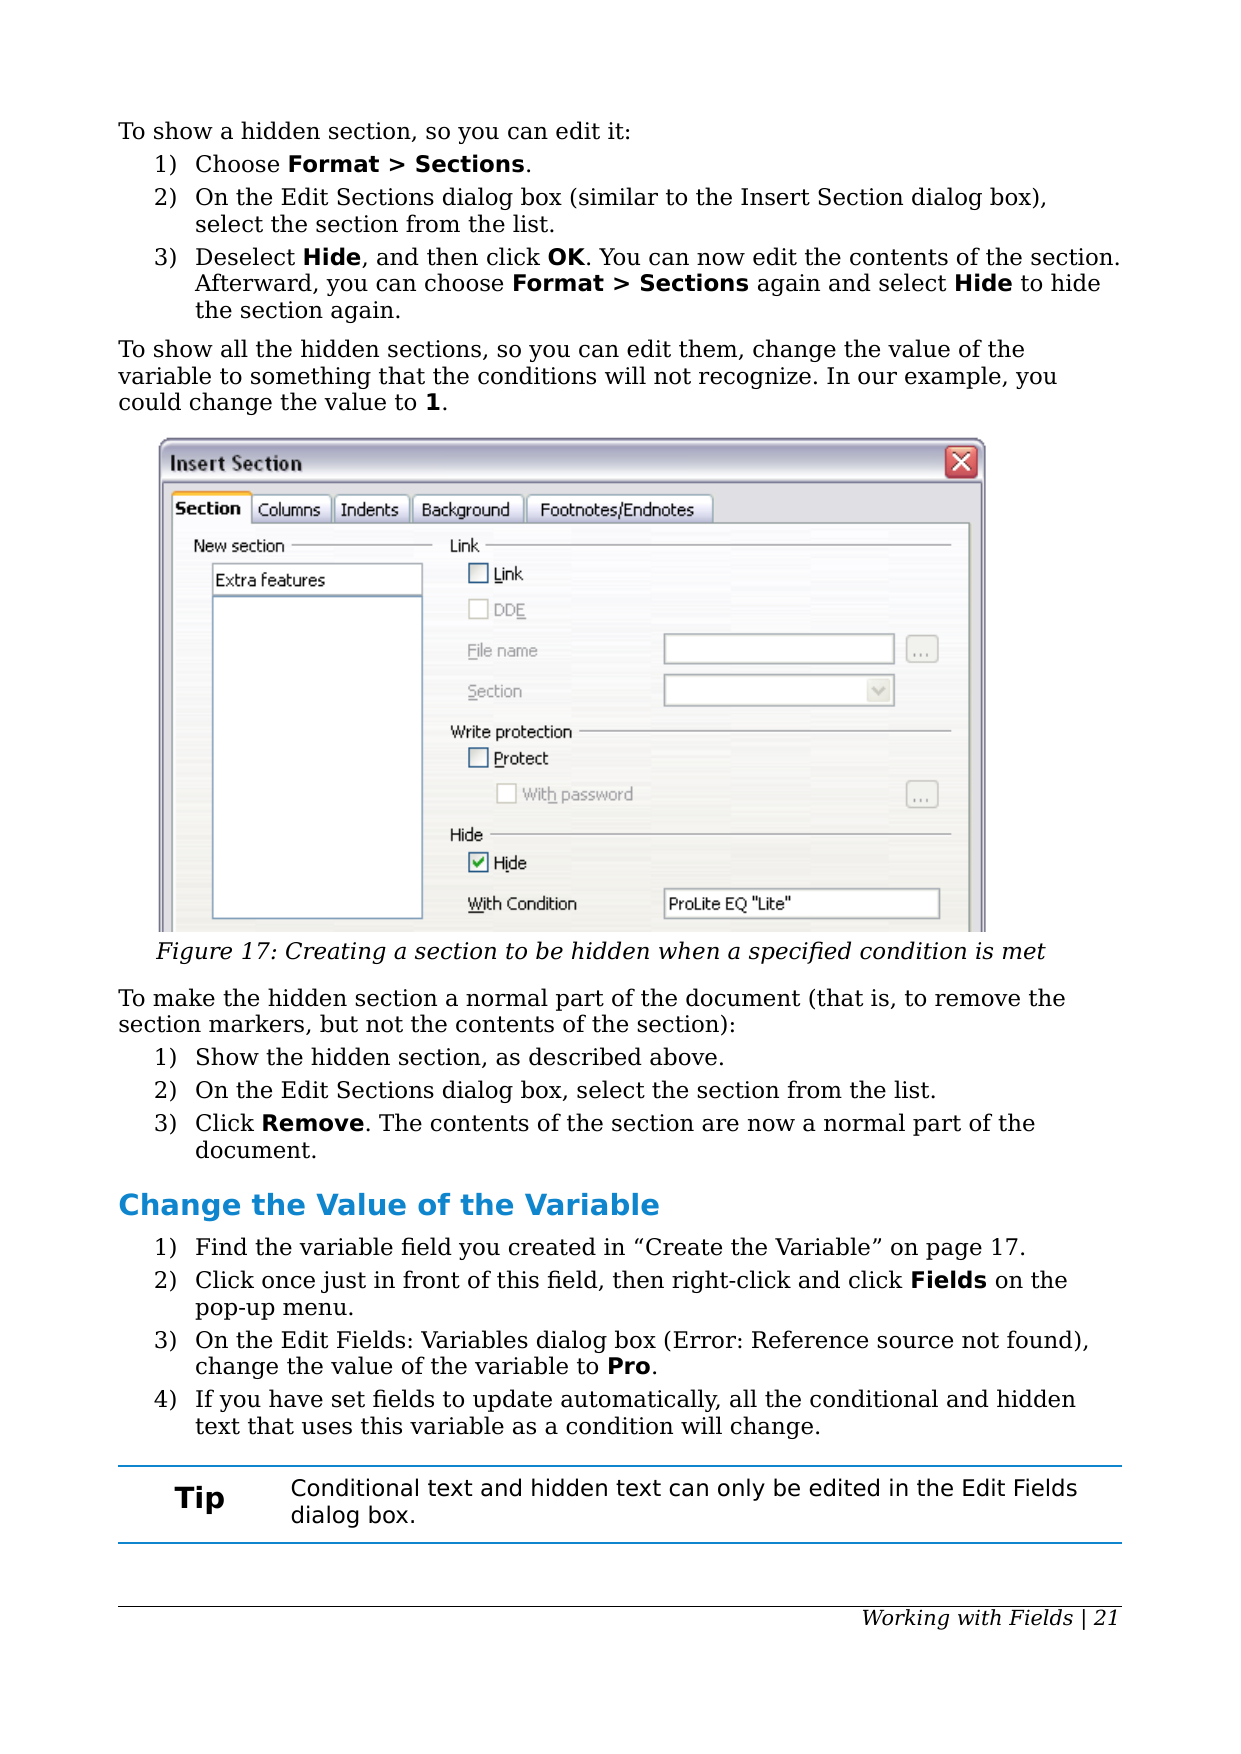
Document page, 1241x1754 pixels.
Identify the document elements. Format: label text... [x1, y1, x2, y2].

list To show all the hidden sections, so you can edit them, change the value of the variable to something that the conditions will not recognize. In our example, you could change the value to 1. [118, 336, 1122, 416]
list On the Edit Sections dialog box (similar to the Insert Section dialog box), select the section from the list. [177, 184, 1122, 237]
list Show the hidden section, as described above. [177, 1044, 1122, 1071]
list Deselect Hide, and then click OK. You can now edit the contents of the section. Afterward, you can choose Format > Sections again and select Hide to hide the section again. [177, 244, 1122, 324]
list Click Remove. The contents of the section are now a normal part of the document. [177, 1110, 1122, 1164]
table_header Conditional text and hidden text can only be edited in the Edit Fields dialog box. [281, 1467, 1122, 1542]
list To show a hidden section, so you can edit it: [118, 118, 1122, 145]
list On the Edit Sections dialog box, select the section from the list. [177, 1077, 1122, 1104]
list To make the hidden section a normal part of the document (that is, to remove the section markers, but not the contents of the section): [118, 985, 1122, 1038]
list If you have set fields to update automatically, all the conditional and hidden text that uses this variable as a condition will change. [177, 1386, 1122, 1440]
list Find the variable field you created in “Create the Variable” on page 17. [177, 1234, 1122, 1261]
subtitle Change the Value of the Variable [118, 1188, 1122, 1222]
list Choose Format > Sections. [177, 151, 1122, 178]
list Click once just in front of this field, then right-click and click Fields on the pop-up menu. [177, 1267, 1122, 1321]
table_header Tip [118, 1467, 281, 1542]
text Figure 17: Creating a section to be hidden when a specified condition is met [156, 938, 1084, 965]
picture [156, 435, 989, 932]
list On the Edit Fields: Variables dialog box (Figure 42), change the value of the variable to Pro. [177, 1327, 1122, 1380]
